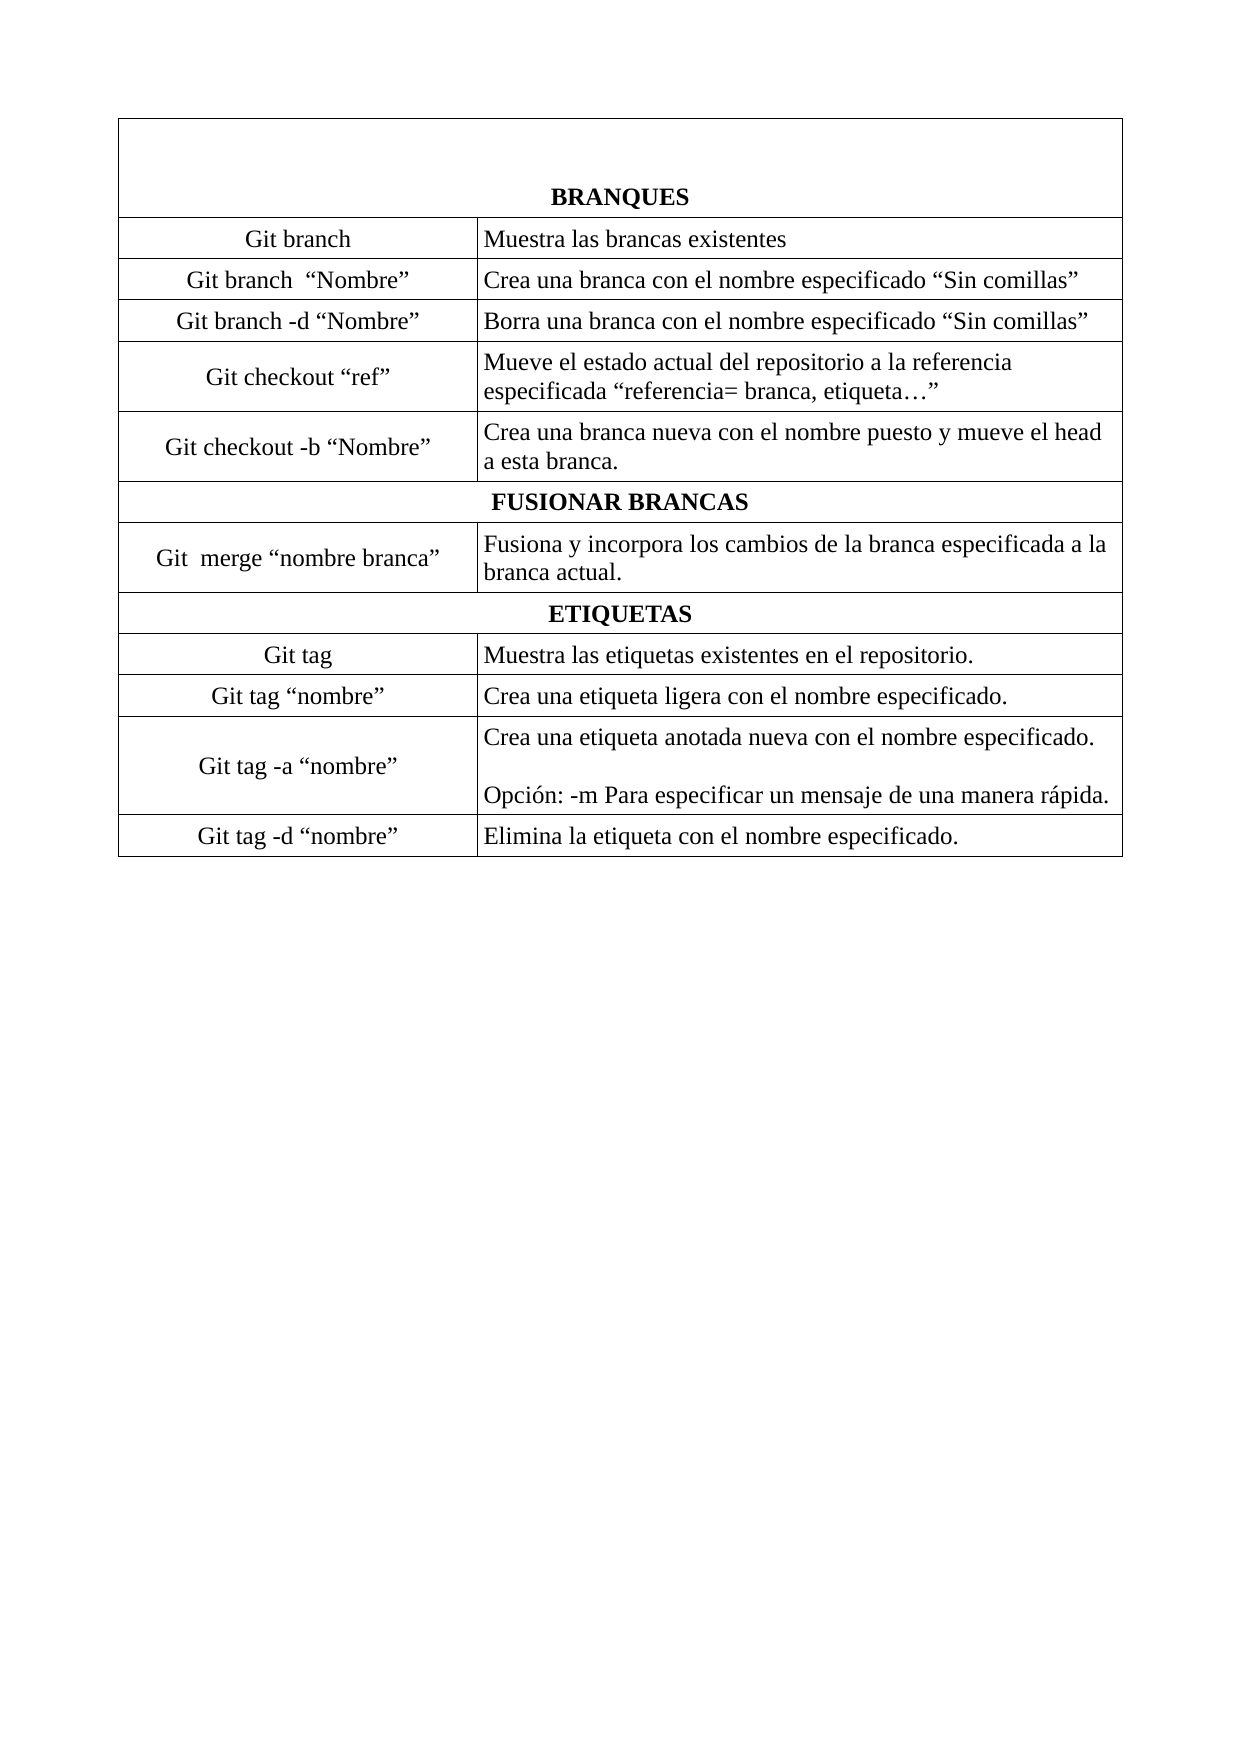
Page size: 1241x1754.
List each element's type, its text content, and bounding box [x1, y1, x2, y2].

table_cell Git tag -a “nombre” [119, 717, 477, 814]
table_cell Crea una branca con el nombre especificado “Sin comillas” [478, 259, 1122, 299]
table_cell Git checkout “ref” [119, 342, 477, 411]
table_cell Elimina la etiqueta con el nombre especificado. [478, 815, 1122, 856]
table_cell Git tag [119, 634, 477, 674]
table_cell Git checkout -b “Nombre” [119, 412, 477, 481]
table_cell FUSIONAR BRANCAS [119, 482, 1122, 522]
table_cell Borra una branca con el nombre especificado “Sin comillas” [478, 300, 1122, 341]
table_cell Git branch -d “Nombre” [119, 300, 477, 341]
table_cell Fusiona y incorpora los cambios de la branca especificada a la branca actual. [478, 523, 1122, 592]
table_cell Crea una branca nueva con el nombre puesto y mueve el head a esta branca. [478, 412, 1122, 481]
table_cell Git branch “Nombre” [119, 259, 477, 299]
table_cell BRANQUES [119, 119, 1122, 217]
table_cell Muestra las brancas existentes [478, 218, 1122, 258]
table_cell Git branch [119, 218, 477, 258]
table_cell ETIQUETAS [119, 593, 1122, 633]
table_cell Muestra las etiquetas existentes en el repositorio. [478, 634, 1122, 674]
table_cell Crea una etiqueta anotada nueva con el nombre especificado. Opción: -m Para especificar un mensaje de una manera rápida. [478, 717, 1122, 814]
table_cell Mueve el estado actual del repositorio a la referencia especificada “referencia= branca, etiqueta…” [478, 342, 1122, 411]
table_cell Crea una etiqueta ligera con el nombre especificado. [478, 675, 1122, 716]
table_cell Git tag “nombre” [119, 675, 477, 716]
table_cell Git tag -d “nombre” [119, 815, 477, 856]
table_cell Git merge “nombre branca” [119, 523, 477, 592]
